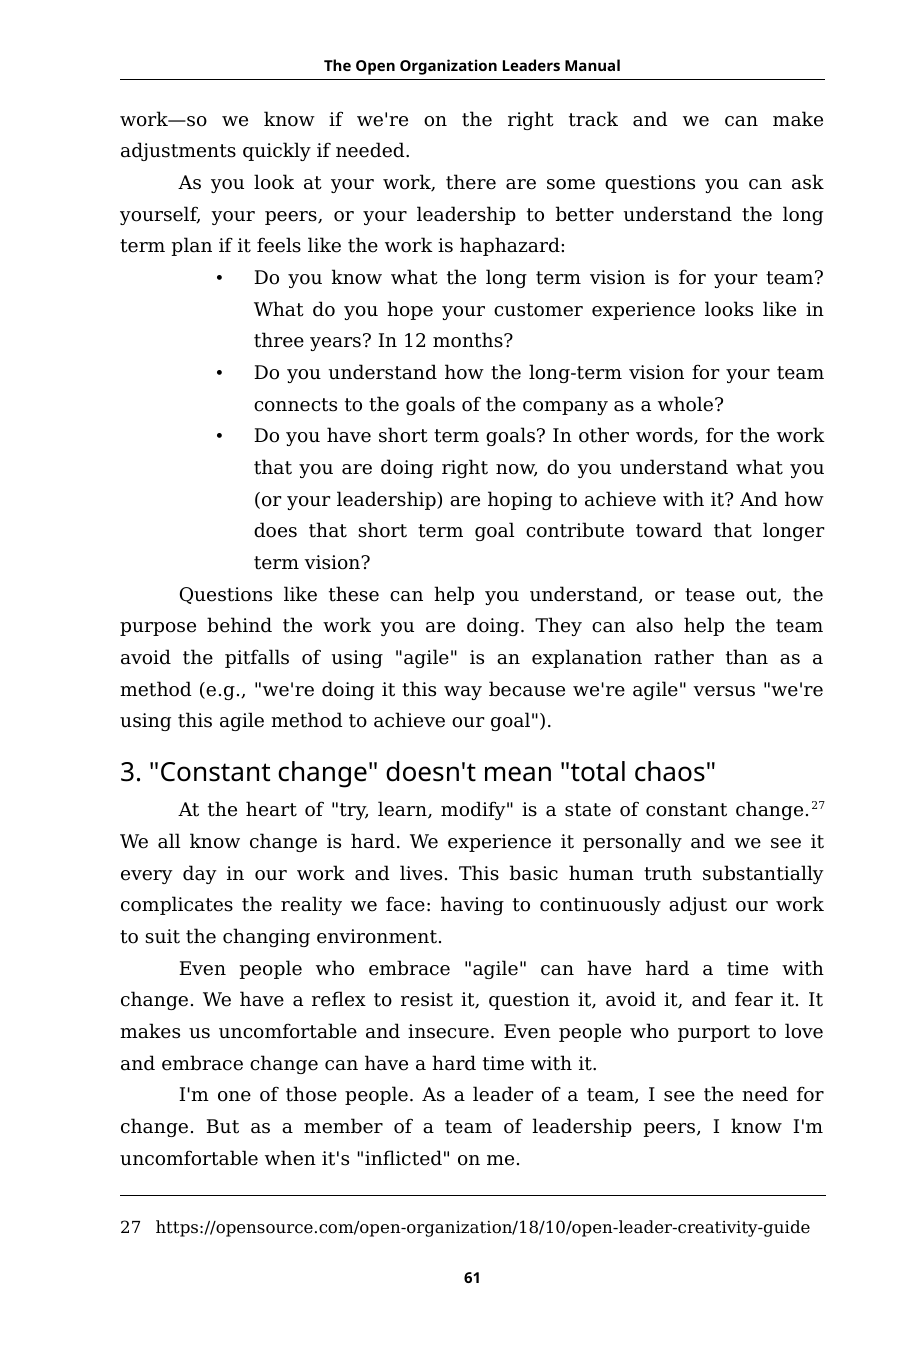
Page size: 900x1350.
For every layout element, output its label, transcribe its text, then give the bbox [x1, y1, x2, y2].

text At the heart of "try, learn, modify" is a state of constant change. We all know change is hard. We experience it personally and we see it every day in our work and lives. This basic human truth substantially complicates the reality we face: having to continuously adjust our work to suit the changing environment. [120, 799, 825, 948]
list Do you know what the long term vision is for your team? What do you hope your customer experience looks like in three years? In 12 months? [216, 267, 825, 352]
text work—so we know if we're on the right track and we can make adjustments quickly if needed. [120, 109, 825, 162]
text Even people who embrace "agile" can have hard a time with change. We have a reflex to resist it, question it, avoid it, and fear it. It makes us uncomfortable and insecure. Even people who purport to love and embrace change can have a hard time with it. [120, 958, 825, 1074]
subtitle 3. "Constant change" doesn't mean "total chaos" [120, 757, 825, 787]
text Questions like these can help you understand, or tease out, the purpose behind the work you are doing. They can also help the team avoid the pitfalls of using "agile" is an explanation rather than as a method (e.g., "we're doing it this way because we're agile" versus "we're using this agile method to achieve our goal"). [120, 584, 825, 732]
text I'm one of those people. As a leader of a team, I see the need for change. But as a member of a team of leadership peers, I know I'm uncomfortable when it's "inflicted" on me. [120, 1084, 825, 1169]
text https://opensource.com/open-organization/18/10/open-leader-creativity-guide [120, 1218, 825, 1237]
list Do you understand how the long-term vision for your team connects to the goals of the company as a whole? [216, 362, 825, 416]
list Do you have short term goals? In other words, for the work that you are doing right now, do you understand what you (or your leadership) are hoping to achieve with it? And how does that short term goal contribute toward that longer term vision? [216, 425, 825, 574]
text As you look at your work, there are some questions you can ask yourself, your peers, or your leadership to better understand the long term plan if it feels like the work is haphazard: [120, 172, 825, 257]
